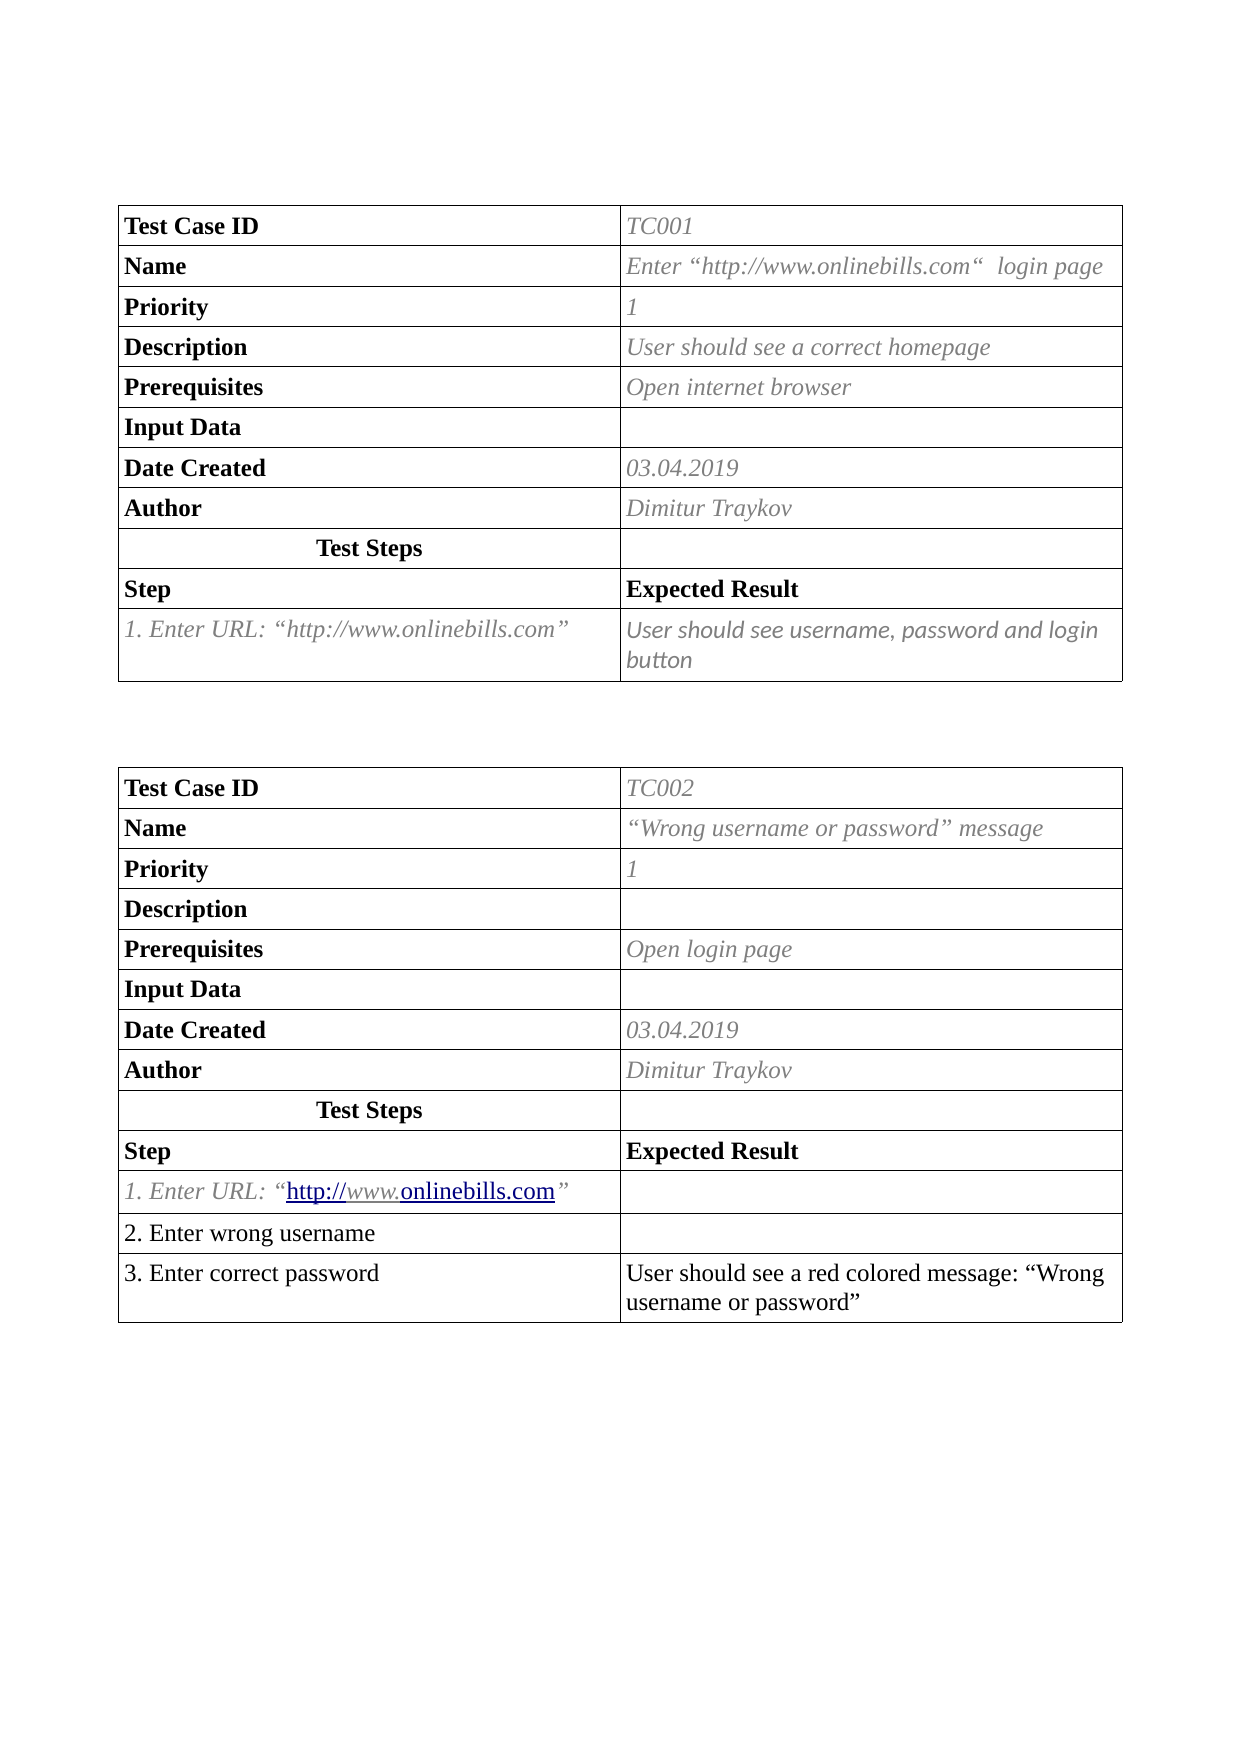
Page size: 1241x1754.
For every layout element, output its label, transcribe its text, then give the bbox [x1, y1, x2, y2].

table_cell 1 [621, 849, 1122, 888]
table_cell Input Data [119, 408, 620, 447]
table_cell Description [119, 889, 620, 928]
table_cell 3. Enter correct password [119, 1254, 620, 1322]
table_cell Input Data [119, 970, 620, 1009]
table_cell [621, 1091, 1122, 1130]
table_cell [621, 1171, 1122, 1212]
table_cell 2. Enter wrong username [119, 1214, 620, 1253]
table_cell 1 [621, 287, 1122, 326]
table_cell Author [119, 488, 620, 528]
table_header TC002 [621, 768, 1122, 807]
table_cell Prerequisites [119, 367, 620, 407]
table_header TC001 [621, 206, 1122, 245]
table_cell Priority [119, 849, 620, 888]
table_cell Description [119, 327, 620, 366]
table_cell Test Steps [119, 529, 620, 568]
table_cell Name [119, 809, 620, 848]
table_cell Expected Result [621, 569, 1122, 608]
table_cell “Wrong username or password” message [621, 809, 1122, 848]
table_cell Dimitur Traykov [621, 1050, 1122, 1090]
table_cell Step [119, 569, 620, 608]
table_header Test Case ID [119, 206, 620, 245]
table_cell Open internet browser [621, 367, 1122, 407]
table_cell User should see username, password and login button [621, 609, 1122, 681]
table_cell Priority [119, 287, 620, 326]
table_cell Open login page [621, 930, 1122, 969]
table_cell Author [119, 1050, 620, 1090]
table_cell User should see a correct homepage [621, 327, 1122, 366]
table_cell 03.04.2019 [621, 448, 1122, 487]
table_cell [621, 889, 1122, 928]
table_cell Expected Result [621, 1131, 1122, 1170]
table_cell [621, 408, 1122, 447]
table_cell Test Steps [119, 1091, 620, 1130]
table_cell 1. Enter URL: “http://www.onlinebills.com” [119, 1171, 620, 1212]
table_cell [621, 970, 1122, 1009]
table_cell Date Created [119, 1010, 620, 1049]
table_cell 03.04.2019 [621, 1010, 1122, 1049]
table_cell [621, 529, 1122, 568]
table_cell Name [119, 246, 620, 286]
table_cell Enter “http://www.onlinebills.com“ login page [621, 246, 1122, 286]
table_cell Prerequisites [119, 930, 620, 969]
table_header Test Case ID [119, 768, 620, 807]
table_cell Dimitur Traykov [621, 488, 1122, 528]
table_cell Step [119, 1131, 620, 1170]
table_cell 1. Enter URL: “http://www.onlinebills.com” [119, 609, 620, 681]
table_cell Date Created [119, 448, 620, 487]
table_cell [621, 1214, 1122, 1253]
table_cell User should see a red colored message: “Wrong username or password” [621, 1254, 1122, 1322]
